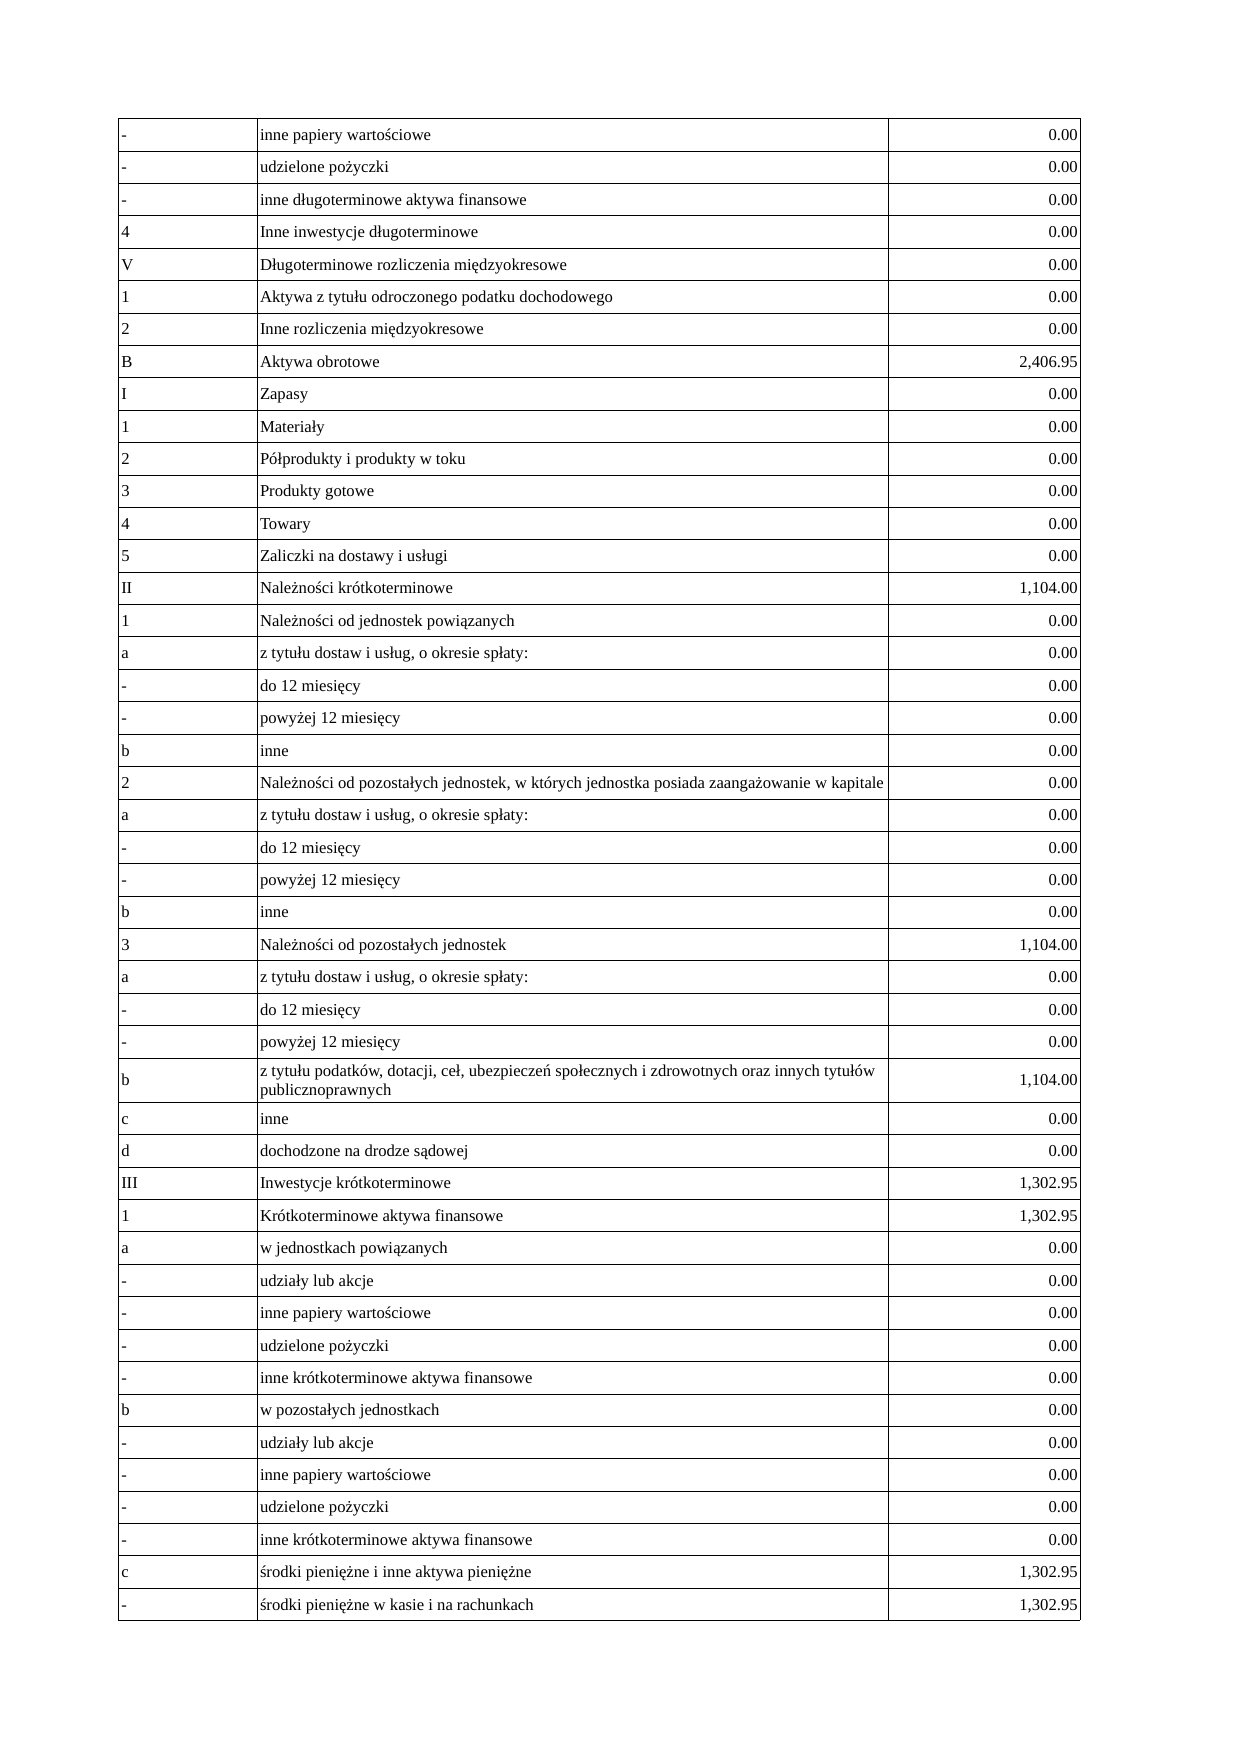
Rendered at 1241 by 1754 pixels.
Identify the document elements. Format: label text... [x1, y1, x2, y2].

table_cell 0,00 [889, 184, 1080, 215]
table_cell udzielone pożyczki [258, 152, 888, 183]
table_cell - [119, 670, 257, 701]
table_cell 0,00 [889, 670, 1080, 701]
table_cell a [119, 961, 257, 993]
table_cell 1 302,95 [889, 1200, 1080, 1231]
table_cell powyżej 12 miesięcy [258, 864, 888, 896]
table_cell 3 [119, 929, 257, 960]
table_cell 0,00 [889, 605, 1080, 636]
table_cell z tytułu podatków, dotacji, ceł, ubezpieczeń społecznych i zdrowotnych oraz innych tytułów publicznoprawnych [258, 1059, 888, 1102]
table_cell udzielone pożyczki [258, 1330, 888, 1361]
table_cell - [119, 1492, 257, 1523]
table_cell 2 [119, 443, 257, 474]
table_cell - [119, 864, 257, 896]
table_cell w pozostałych jednostkach [258, 1395, 888, 1426]
table_cell 0,00 [889, 961, 1080, 993]
table_cell - [119, 1362, 257, 1393]
table_cell - [119, 1524, 257, 1555]
table_cell 0,00 [889, 119, 1080, 151]
table_cell Długoterminowe rozliczenia międzyokresowe [258, 249, 888, 280]
table_cell 1 104,00 [889, 573, 1080, 604]
table_cell 0,00 [889, 832, 1080, 863]
table_cell c [119, 1103, 257, 1134]
table_cell 1 [119, 411, 257, 442]
table_cell 1 302,95 [889, 1589, 1080, 1620]
table_cell udziały lub akcje [258, 1265, 888, 1296]
table_cell inne papiery wartościowe [258, 119, 888, 151]
table_cell 0,00 [889, 1524, 1080, 1555]
table_cell z tytułu dostaw i usług, o okresie spłaty: [258, 961, 888, 993]
table_cell c [119, 1556, 257, 1588]
table_cell 0,00 [889, 314, 1080, 345]
table_cell do 12 miesięcy [258, 832, 888, 863]
table_cell Należności od jednostek powiązanych [258, 605, 888, 636]
table_cell b [119, 1059, 257, 1102]
table_cell 0,00 [889, 1297, 1080, 1329]
table_cell 0,00 [889, 378, 1080, 410]
table_cell Aktywa obrotowe [258, 346, 888, 377]
table_cell - [119, 1297, 257, 1329]
table_cell inne [258, 897, 888, 928]
table_cell I [119, 378, 257, 410]
table_cell powyżej 12 miesięcy [258, 1026, 888, 1058]
table_cell z tytułu dostaw i usług, o okresie spłaty: [258, 800, 888, 831]
table_cell 0,00 [889, 249, 1080, 280]
table_cell 0,00 [889, 1492, 1080, 1523]
table_cell 0,00 [889, 800, 1080, 831]
table_cell Inne inwestycje długoterminowe [258, 216, 888, 248]
table_cell 0,00 [889, 216, 1080, 248]
table_cell 1 104,00 [889, 929, 1080, 960]
table_cell Należności krótkoterminowe [258, 573, 888, 604]
table_cell b [119, 735, 257, 766]
table_cell Inne rozliczenia międzyokresowe [258, 314, 888, 345]
table_cell 1 302,95 [889, 1556, 1080, 1588]
table_cell środki pieniężne i inne aktywa pieniężne [258, 1556, 888, 1588]
table_cell 3 [119, 476, 257, 507]
table_cell do 12 miesięcy [258, 670, 888, 701]
table_cell do 12 miesięcy [258, 994, 888, 1025]
table_cell dochodzone na drodze sądowej [258, 1135, 888, 1167]
table_cell Należności od pozostałych jednostek [258, 929, 888, 960]
table_cell Krótkoterminowe aktywa finansowe [258, 1200, 888, 1231]
table_cell powyżej 12 miesięcy [258, 702, 888, 734]
table_cell 0,00 [889, 1265, 1080, 1296]
table_cell 0,00 [889, 281, 1080, 312]
table_cell inne krótkoterminowe aktywa finansowe [258, 1362, 888, 1393]
table_cell 0,00 [889, 476, 1080, 507]
table_cell - [119, 184, 257, 215]
table_cell a [119, 637, 257, 669]
table_cell - [119, 1026, 257, 1058]
table_cell 1 302,95 [889, 1168, 1080, 1199]
table_cell 1 [119, 1200, 257, 1231]
table_cell środki pieniężne w kasie i na rachunkach [258, 1589, 888, 1620]
table_cell Produkty gotowe [258, 476, 888, 507]
table_cell 0,00 [889, 1135, 1080, 1167]
table_cell 0,00 [889, 897, 1080, 928]
table_cell - [119, 119, 257, 151]
table_cell 0,00 [889, 864, 1080, 896]
table_cell 0,00 [889, 1232, 1080, 1264]
table_cell z tytułu dostaw i usług, o okresie spłaty: [258, 637, 888, 669]
table_cell 0,00 [889, 1330, 1080, 1361]
table_cell inne [258, 735, 888, 766]
table_cell 0,00 [889, 508, 1080, 539]
table_cell 2 [119, 767, 257, 798]
table_cell - [119, 152, 257, 183]
table_cell d [119, 1135, 257, 1167]
table_cell a [119, 1232, 257, 1264]
table_cell Inwestycje krótkoterminowe [258, 1168, 888, 1199]
table_cell inne długoterminowe aktywa finansowe [258, 184, 888, 215]
table_cell - [119, 1589, 257, 1620]
table_cell III [119, 1168, 257, 1199]
table_cell 0,00 [889, 994, 1080, 1025]
table_cell - [119, 1330, 257, 1361]
table_cell inne papiery wartościowe [258, 1297, 888, 1329]
table_cell - [119, 994, 257, 1025]
table_cell V [119, 249, 257, 280]
table_cell 0,00 [889, 443, 1080, 474]
table_cell 0,00 [889, 1395, 1080, 1426]
table_cell 0,00 [889, 637, 1080, 669]
table_cell 0,00 [889, 702, 1080, 734]
table_cell - [119, 1427, 257, 1458]
table_cell - [119, 702, 257, 734]
table_cell 0,00 [889, 1459, 1080, 1491]
table_cell udzielone pożyczki [258, 1492, 888, 1523]
table_cell inne papiery wartościowe [258, 1459, 888, 1491]
table_cell 2 406,95 [889, 346, 1080, 377]
table_cell 4 [119, 508, 257, 539]
table_cell 1 104,00 [889, 1059, 1080, 1102]
table_cell 0,00 [889, 540, 1080, 572]
table_cell 0,00 [889, 411, 1080, 442]
table_cell Zaliczki na dostawy i usługi [258, 540, 888, 572]
table_cell Zapasy [258, 378, 888, 410]
table_cell 0,00 [889, 1362, 1080, 1393]
table_cell 0,00 [889, 1026, 1080, 1058]
table_cell 5 [119, 540, 257, 572]
table_cell udziały lub akcje [258, 1427, 888, 1458]
table_cell Należności od pozostałych jednostek, w których jednostka posiada zaangażowanie w kapitale [258, 767, 888, 798]
table_cell - [119, 1265, 257, 1296]
table_cell 0,00 [889, 767, 1080, 798]
table_cell - [119, 1459, 257, 1491]
table_cell 0,00 [889, 1427, 1080, 1458]
table_cell inne [258, 1103, 888, 1134]
table_cell Półprodukty i produkty w toku [258, 443, 888, 474]
table_cell 0,00 [889, 1103, 1080, 1134]
table_cell Aktywa z tytułu odroczonego podatku dochodowego [258, 281, 888, 312]
table_cell 2 [119, 314, 257, 345]
table_cell - [119, 832, 257, 863]
table_cell Materiały [258, 411, 888, 442]
table_cell a [119, 800, 257, 831]
table_cell 1 [119, 605, 257, 636]
table_cell II [119, 573, 257, 604]
table_cell 0,00 [889, 735, 1080, 766]
table_cell B [119, 346, 257, 377]
table_cell 4 [119, 216, 257, 248]
table_cell inne krótkoterminowe aktywa finansowe [258, 1524, 888, 1555]
table_cell 1 [119, 281, 257, 312]
table_cell Towary [258, 508, 888, 539]
table_cell 0,00 [889, 152, 1080, 183]
table_cell b [119, 1395, 257, 1426]
table_cell w jednostkach powiązanych [258, 1232, 888, 1264]
table_cell b [119, 897, 257, 928]
